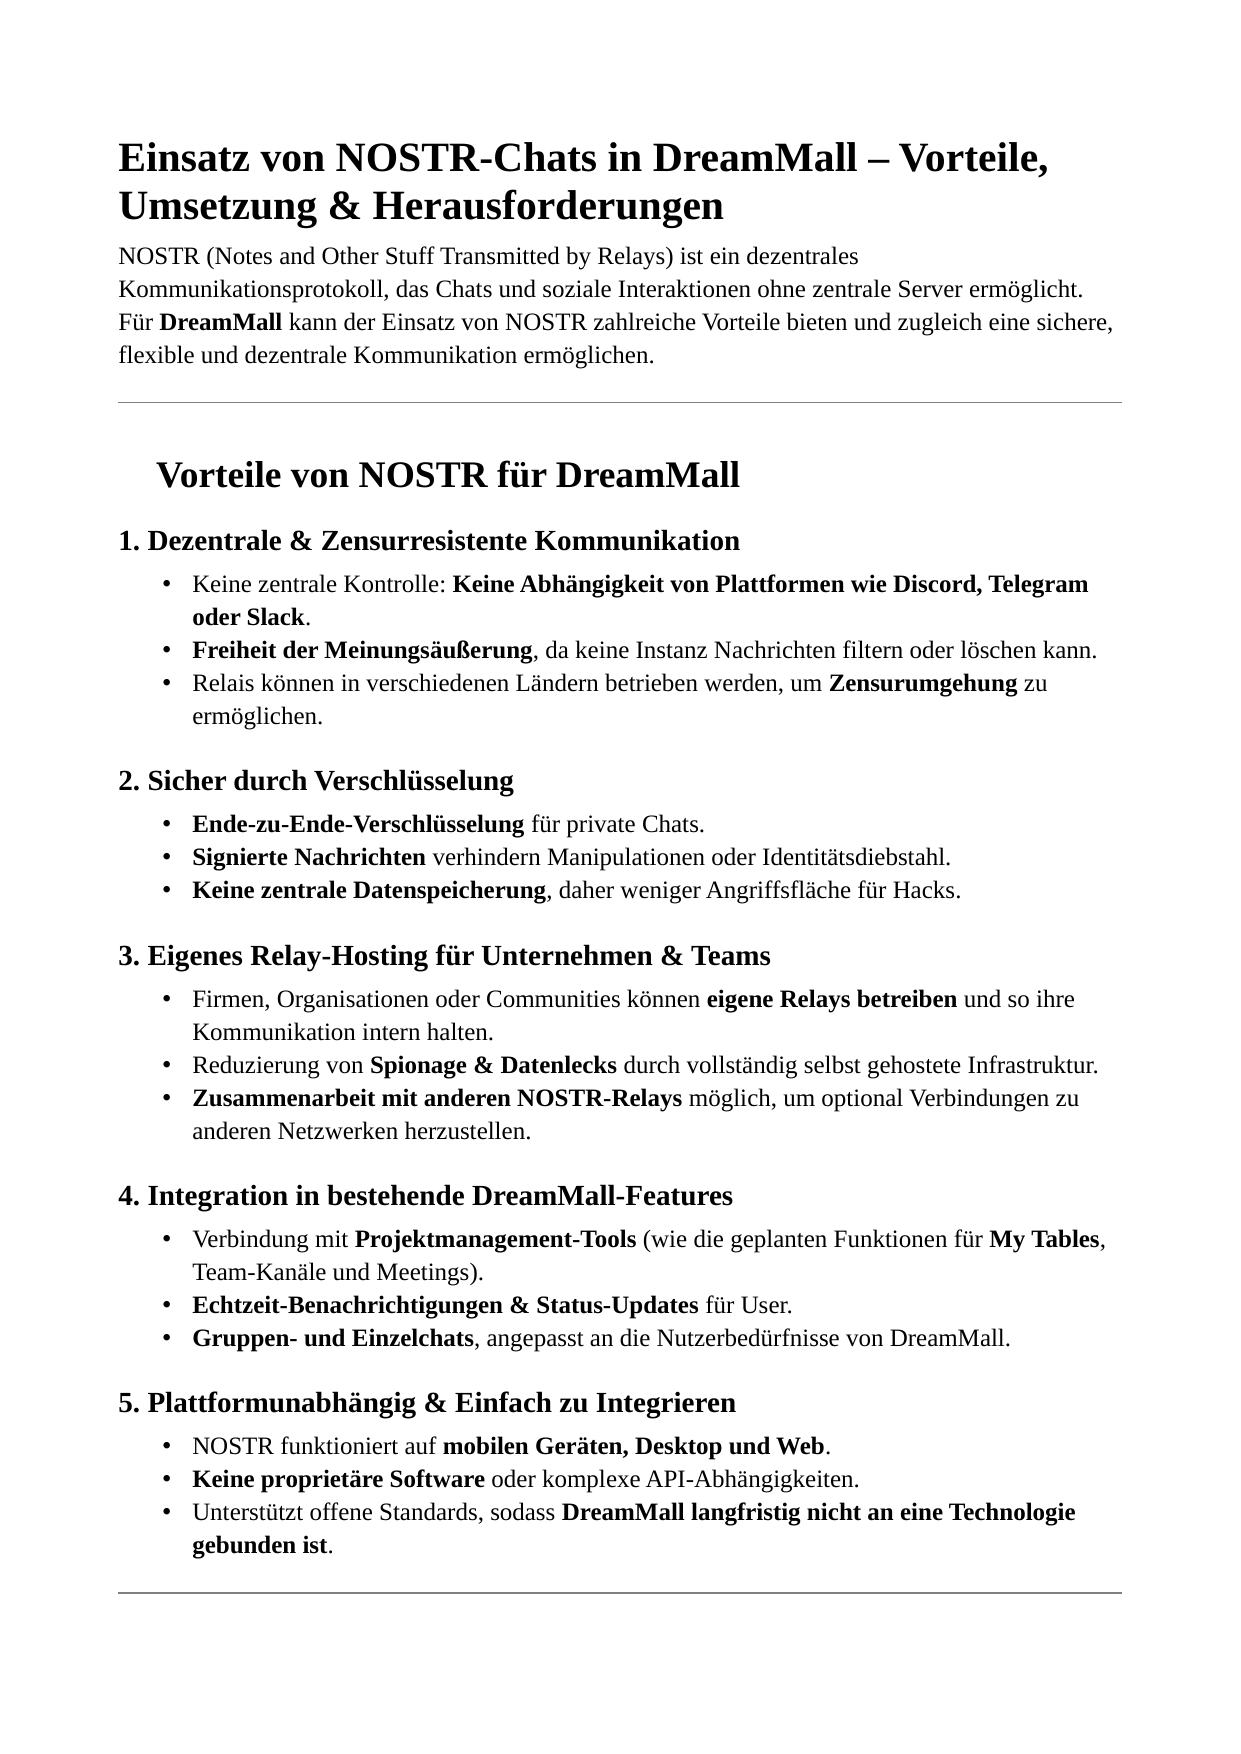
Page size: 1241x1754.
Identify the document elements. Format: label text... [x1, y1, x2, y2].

list Zusammenarbeit mit anderen NOSTR-Relays möglich, um optional Verbindungen zu anderen Netzwerken herzustellen. [162, 1083, 1122, 1144]
list Relais können in verschiedenen Ländern betrieben werden, um Zensurumgehung zu ermöglichen. [162, 668, 1122, 730]
list Freiheit der Meinungsäußerung, da keine Instanz Nachrichten filtern oder löschen kann. [162, 635, 1122, 664]
list Keine zentrale Datenspeicherung, daher weniger Angriffsfläche für Hacks. [162, 875, 1122, 904]
list Reduzierung von Spionage & Datenlecks durch vollständig selbst gehostete Infrastruktur. [162, 1050, 1122, 1078]
list Keine proprietäre Software oder komplexe API-Abhängigkeiten. [162, 1464, 1122, 1493]
list Ende-zu-Ende-Verschlüsselung für private Chats. [162, 809, 1122, 838]
subtitle 4. Integration in bestehende DreamMall-Features [118, 1178, 1122, 1211]
subtitle 🚀 Vorteile von NOSTR für DreamMall [118, 453, 1122, 496]
list Echtzeit-Benachrichtigungen & Status-Updates für User. [162, 1290, 1122, 1319]
list Keine zentrale Kontrolle: Keine Abhängigkeit von Plattformen wie Discord, Telegram oder Slack. [162, 569, 1122, 631]
subtitle Einsatz von NOSTR-Chats in DreamMall – Vorteile, Umsetzung & Herausforderungen [118, 133, 1122, 228]
subtitle 5. Plattformunabhängig & Einfach zu Integrieren [118, 1385, 1122, 1419]
list Firmen, Organisationen oder Communities können eigene Relays betreiben und so ihre Kommunikation intern halten. [162, 984, 1122, 1045]
list NOSTR funktioniert auf mobilen Geräten, Desktop und Web. [162, 1431, 1122, 1460]
list Unterstützt offene Standards, sodass DreamMall langfristig nicht an eine Technologie gebunden ist. [162, 1497, 1122, 1559]
list Signierte Nachrichten verhindern Manipulationen oder Identitätsdiebstahl. [162, 842, 1122, 871]
list Gruppen- und Einzelchats, angepasst an die Nutzerbedürfnisse von DreamMall. [162, 1323, 1122, 1352]
subtitle 2. Sicher durch Verschlüsselung [118, 763, 1122, 797]
subtitle 3. Eigenes Relay-Hosting für Unternehmen & Teams [118, 938, 1122, 971]
list Verbindung mit Projektmanagement-Tools (wie die geplanten Funktionen für My Tables, Team-Kanäle und Meetings). [162, 1224, 1122, 1286]
text NOSTR (Notes and Other Stuff Transmitted by Relays) ist ein dezentrales Kommunikationsprotokoll, das Chats und soziale Interaktionen ohne zentrale Server ermöglicht. Für DreamMall kann der Einsatz von NOSTR zahlreiche Vorteile bieten und zugleich eine sichere, flexible und dezentrale Kommunikation ermöglichen. [118, 241, 1122, 369]
subtitle 1. Dezentrale & Zensurresistente Kommunikation [118, 523, 1122, 557]
